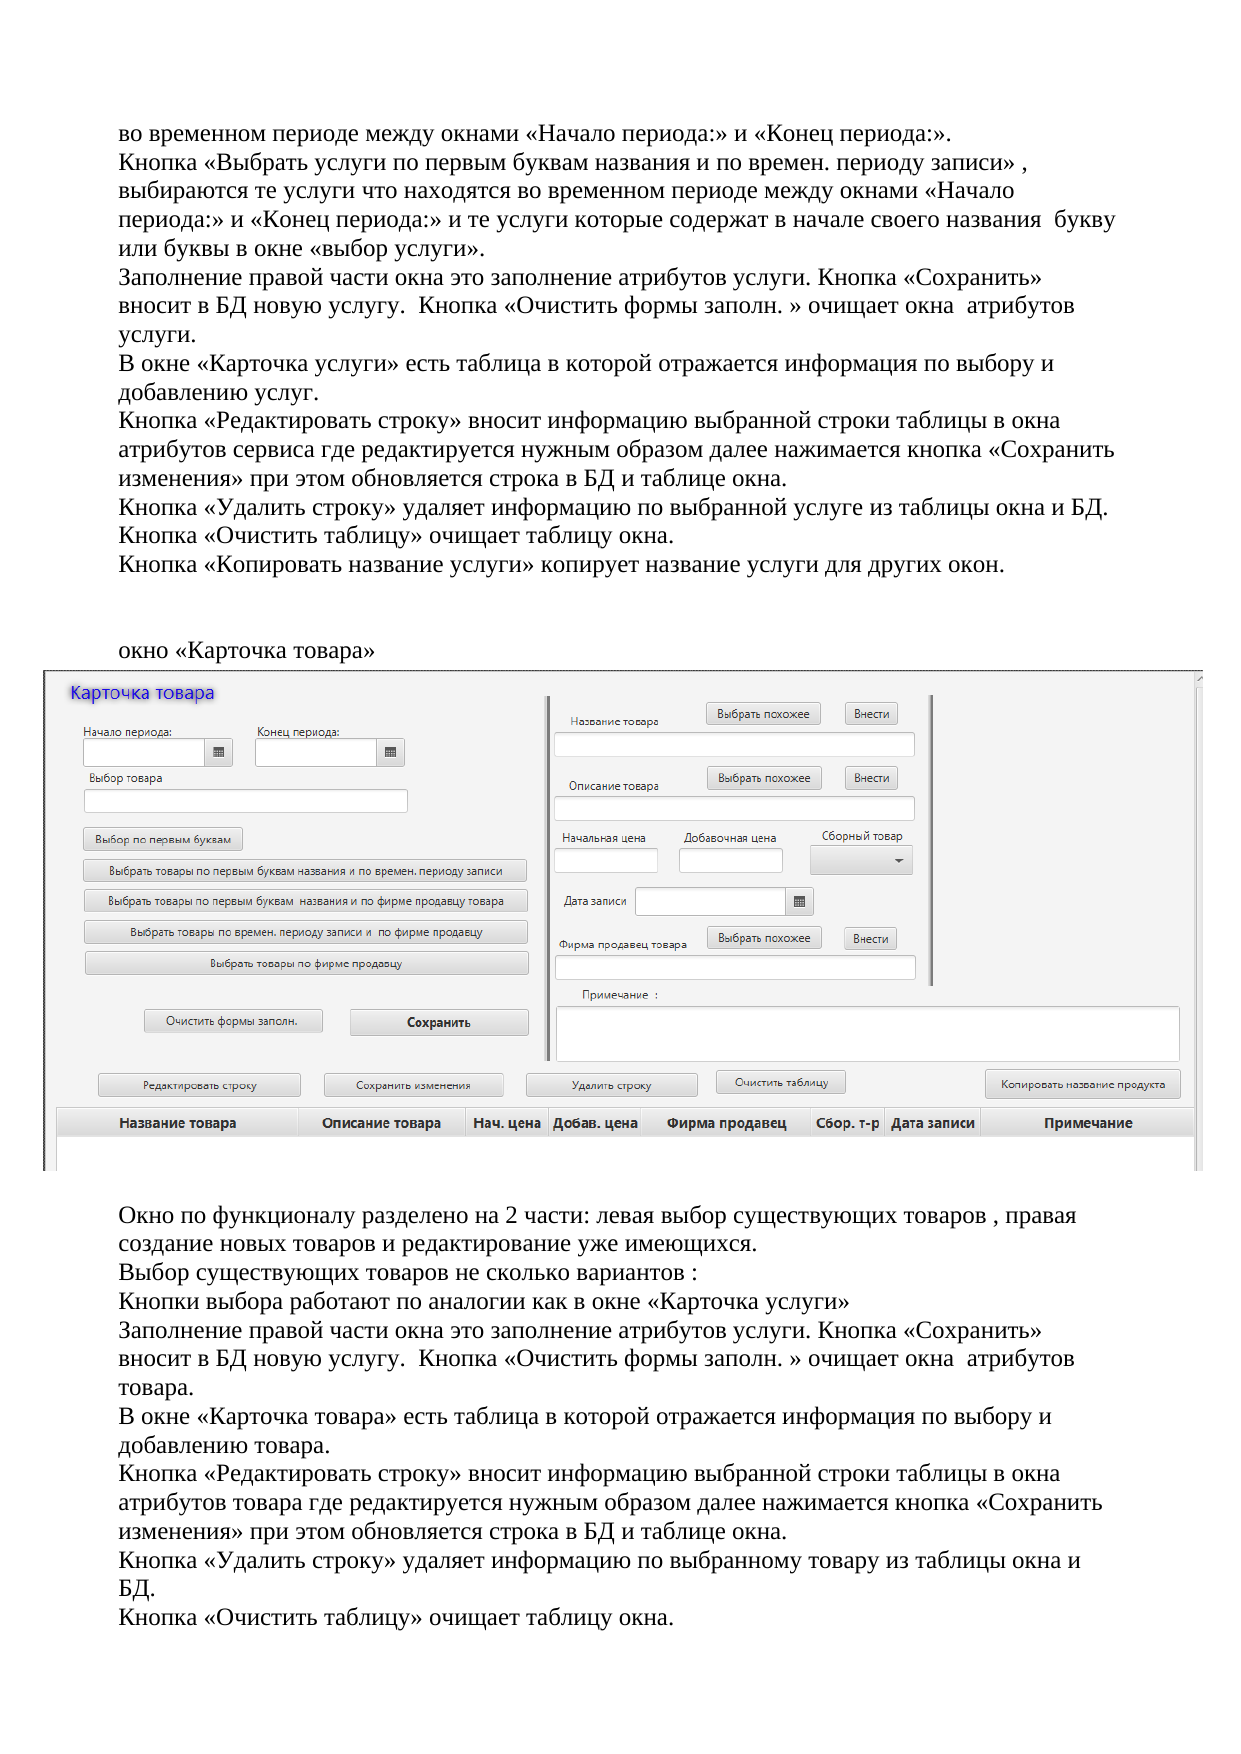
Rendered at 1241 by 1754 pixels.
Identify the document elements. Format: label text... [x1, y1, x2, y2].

text Кнопка «Очистить таблицу» очищает таблицу окна. [118, 1602, 1122, 1631]
text Окно по функционалу разделено на 2 части: левая выбор существующих товаров , правая создание новых товаров и редактирование уже имеющихся. [118, 1200, 1122, 1257]
text Заполнение правой части окна это заполнение атрибутов услуги. Кнопка «Сохранить» вносит в БД новую услугу. Кнопка «Очистить формы заполн. » очищает окна атрибутов товара. [118, 1315, 1122, 1401]
text Кнопка «Редактировать строку» вносит информацию выбранной строки таблицы в окна атрибутов сервиса где редактируется нужным образом далее нажимается кнопка «Сохранить изменения» при этом обновляется строка в БД и таблице окна. [118, 406, 1122, 492]
text Выбор существующих товаров не сколько вариантов : [118, 1257, 1122, 1286]
text Кнопка «Удалить строку» удаляет информацию по выбранному товару из таблицы окна и БД. [118, 1545, 1122, 1602]
text Кнопка «Очистить таблицу» очищает таблицу окна. [118, 521, 1122, 549]
picture [43, 670, 1203, 1171]
text Заполнение правой части окна это заполнение атрибутов услуги. Кнопка «Сохранить» вносит в БД новую услугу. Кнопка «Очистить формы заполн. » очищает окна атрибутов услуги. [118, 262, 1122, 348]
text во временном периоде между окнами «Начало периода:» и «Конец периода:». [118, 118, 1122, 147]
text Кнопка «Копировать название услуги» копирует название услуги для других окон. [118, 549, 1122, 578]
text Кнопка «Удалить строку» удаляет информацию по выбранной услуге из таблицы окна и БД. [118, 492, 1122, 521]
text В окне «Карточка услуги» есть таблица в которой отражается информация по выбору и добавлению услуг. [118, 348, 1122, 406]
text В окне «Карточка товара» есть таблица в которой отражается информация по выбору и добавлению товара. [118, 1401, 1122, 1458]
text Кнопки выбора работают по аналогии как в окне «Карточка услуги» [118, 1286, 1122, 1315]
text окно «Карточка товара» [118, 636, 1122, 664]
text Кнопка «Выбрать услуги по первым буквам названия и по времен. периоду записи» , выбираются те услуги что находятся во временном периоде между окнами «Начало периода:» и «Конец периода:» и те услуги которые содержат в начале своего названия букву или буквы в окне «выбор услуги». [118, 147, 1122, 262]
text Кнопка «Редактировать строку» вносит информацию выбранной строки таблицы в окна атрибутов товара где редактируется нужным образом далее нажимается кнопка «Сохранить изменения» при этом обновляется строка в БД и таблице окна. [118, 1458, 1122, 1545]
